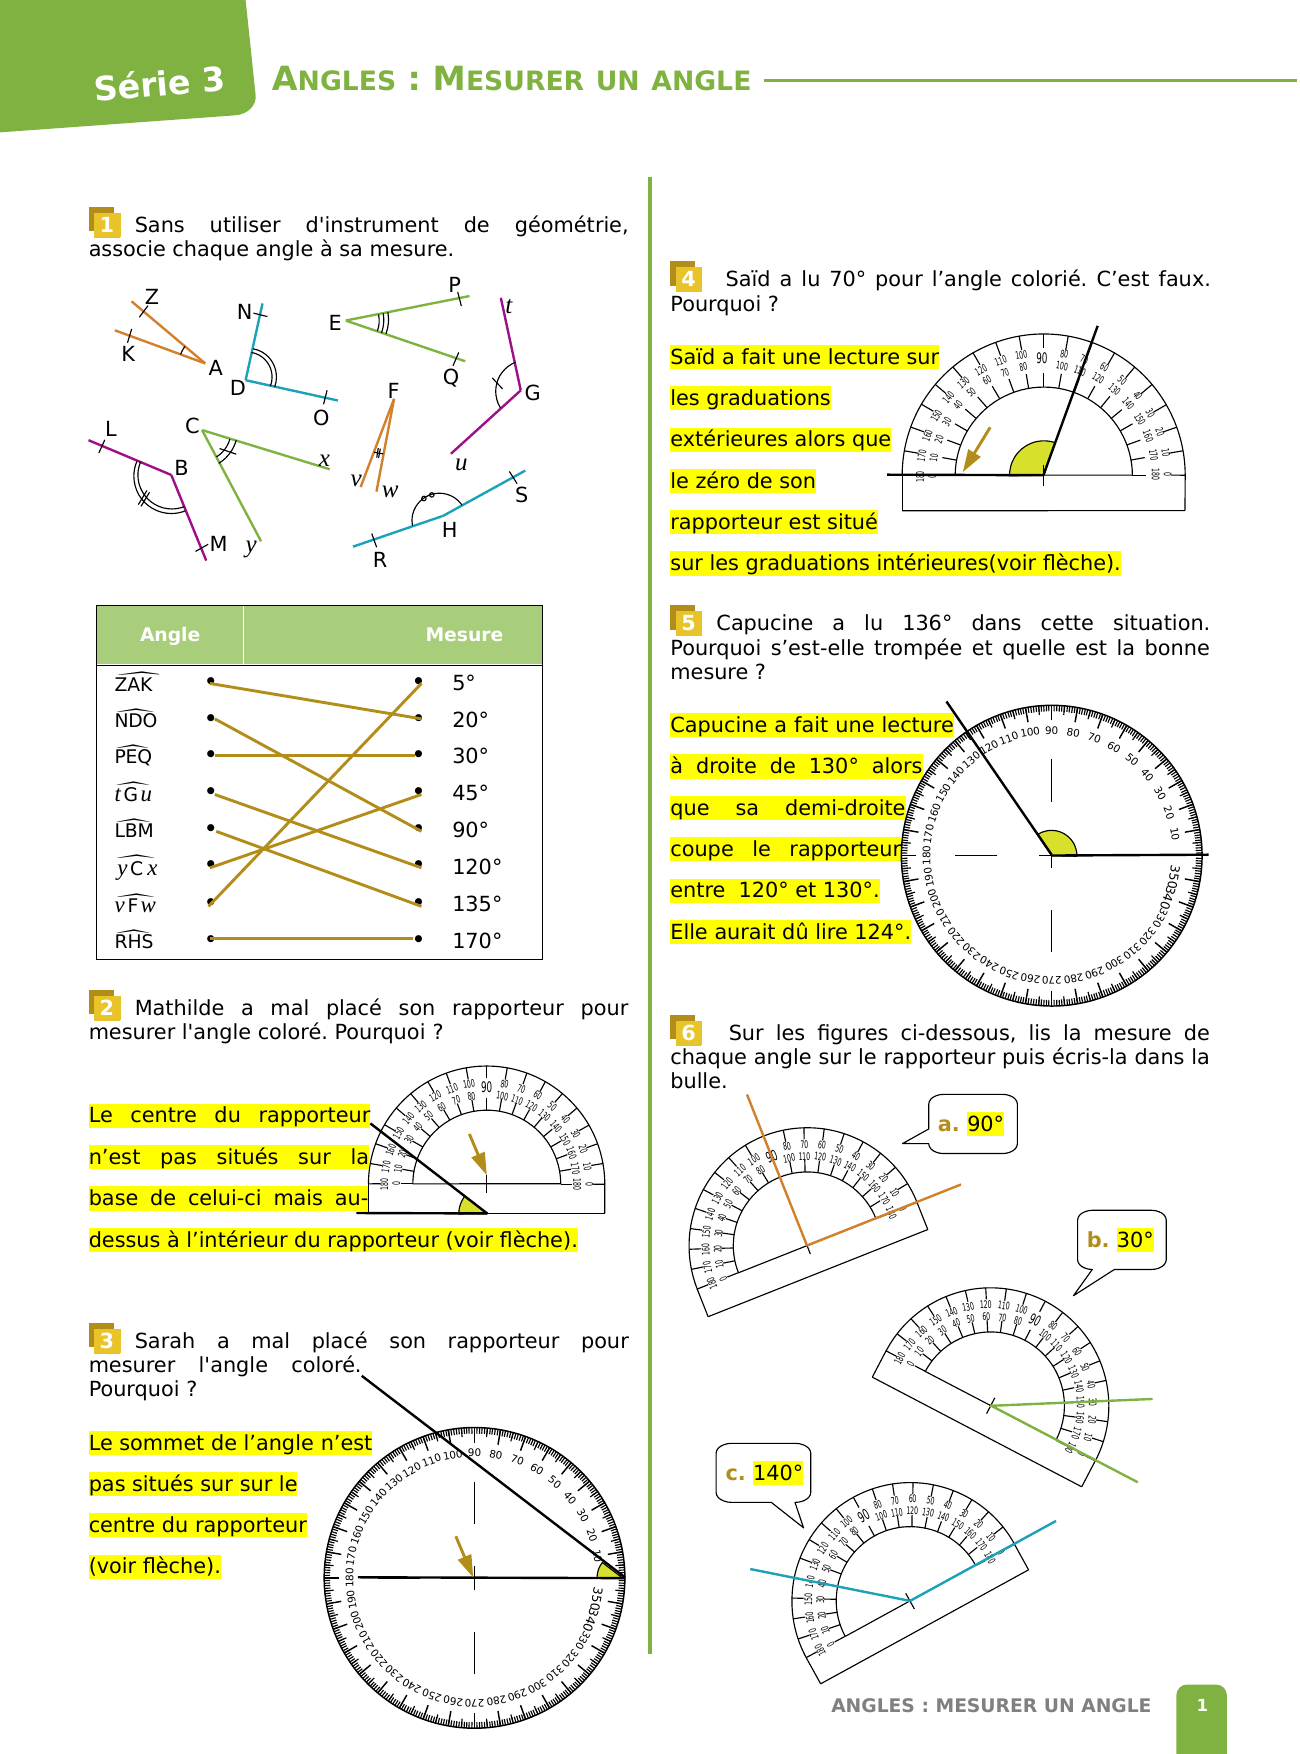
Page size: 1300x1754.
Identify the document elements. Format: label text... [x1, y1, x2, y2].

table_cell [244, 757, 313, 775]
table_cell [290, 757, 348, 775]
table_cell [244, 923, 386, 937]
table_cell [244, 886, 386, 923]
table_cell [272, 848, 386, 886]
table_cell [272, 812, 295, 818]
table_cell [97, 702, 179, 738]
table_cell [244, 940, 386, 959]
table_cell  [386, 702, 452, 738]
table_cell 20° [452, 702, 542, 738]
text Le centre du rapporteur n’est pas situés sur la base de celui-ci mais au-dessus à l’intérieur du rapporteur (voir flèche). [88, 1086, 629, 1252]
table_cell 170° [452, 923, 542, 959]
table_cell 30° [452, 738, 542, 775]
table_cell [373, 886, 386, 891]
table_cell [244, 702, 386, 738]
table_cell  [386, 848, 452, 886]
table_cell  [179, 812, 243, 848]
table_cell  [386, 775, 452, 812]
text Elle aurait dû lire 124°. [1176, 903, 1211, 944]
text Le sommet de l’angle n’est pas situés sur sur le centre du rapporteur (voir flèche). [325, 1438, 601, 1579]
table_cell 5° [452, 666, 542, 702]
text Le sommet de l’angle n’est pas situés sur sur le centre du rapporteur (voir flèche). [451, 1429, 621, 1569]
table_cell [244, 738, 274, 754]
subtitle Capucine a lu 136° dans cette situation. Pourquoi s’est-elle trompée et quelle est la bonne mesure ? [670, 605, 1211, 684]
table_cell [244, 844, 254, 848]
table_cell [97, 738, 179, 775]
table_cell  [179, 738, 243, 775]
table_cell  [179, 848, 243, 886]
table_cell  [179, 923, 243, 959]
table_cell  [179, 775, 243, 812]
table_cell  [386, 738, 452, 775]
table_cell [244, 855, 254, 866]
table_cell  [386, 923, 452, 959]
table_cell [244, 851, 358, 886]
table_cell  [179, 886, 243, 923]
table_cell [244, 807, 256, 812]
table_cell [97, 923, 179, 959]
table_cell [244, 775, 325, 812]
subtitle Mathilde a mal placé son rapporteur pour mesurer l'angle coloré. Pourquoi ? [88, 990, 629, 1044]
table_header Angle [97, 606, 243, 664]
table_cell [358, 738, 386, 754]
table_cell 90° [452, 812, 542, 848]
table_cell [97, 812, 179, 848]
subtitle Sans utiliser d'instrument de géométrie, associe chaque angle à sa mesure. [88, 207, 629, 261]
table_cell 120° [452, 848, 542, 886]
table_cell [336, 702, 386, 711]
table_cell [373, 724, 386, 738]
text Le sommet de l’angle n’est pas situés sur sur le centre du rapporteur (voir flèche). [88, 1413, 431, 1579]
table_cell  [386, 666, 452, 702]
subtitle Saïd a lu 70° pour l’angle colorié. C’est faux. Pourquoi ? [670, 261, 1211, 316]
table_cell [97, 848, 179, 886]
table_cell 135° [452, 886, 542, 923]
table_cell [275, 833, 358, 848]
table_cell [244, 848, 257, 854]
table_cell [97, 666, 179, 702]
table_cell [272, 824, 310, 844]
table_cell [302, 784, 375, 812]
text Elle aurait dû lire 124°. [670, 903, 928, 944]
table_cell [294, 812, 363, 828]
text Capucine a fait une lecture à droite de 130° alors que sa demi-droite coupe le rapporteur entre 120° et 130°. [670, 696, 1211, 903]
table_cell [324, 812, 386, 848]
table_cell [337, 757, 386, 775]
table_cell 45° [452, 775, 542, 812]
table_cell [97, 886, 179, 923]
table_cell  [386, 812, 452, 848]
table_cell [244, 691, 306, 702]
table_cell  [386, 886, 452, 923]
table_cell [333, 775, 386, 806]
table_cell [244, 666, 386, 702]
table_header [244, 606, 386, 664]
text Elle aurait dû lire 124°. [917, 903, 1186, 944]
text Le sommet de l’angle n’est pas situés sur sur le centre du rapporteur (voir flèche). [414, 1413, 629, 1579]
table_header Mesure [386, 606, 542, 664]
subtitle Sur les figures ci-dessous, lis la mesure de chaque angle sur le rapporteur puis écris-la dans la bulle. [670, 1015, 1211, 1094]
table_cell [244, 812, 286, 846]
table_cell  [179, 702, 243, 738]
table_cell [97, 775, 179, 812]
table_cell [373, 848, 386, 853]
subtitle Sarah a mal placé son rapporteur pour mesurer l'angle coloré. Pourquoi ? [88, 1323, 629, 1402]
table_cell [255, 738, 366, 754]
text Saïd a fait une lecture sur les graduations extérieures alors que le zéro de son rapporteur est situé sur les graduations intérieures(voir flèche). [670, 328, 1211, 576]
table_cell  [179, 666, 243, 702]
